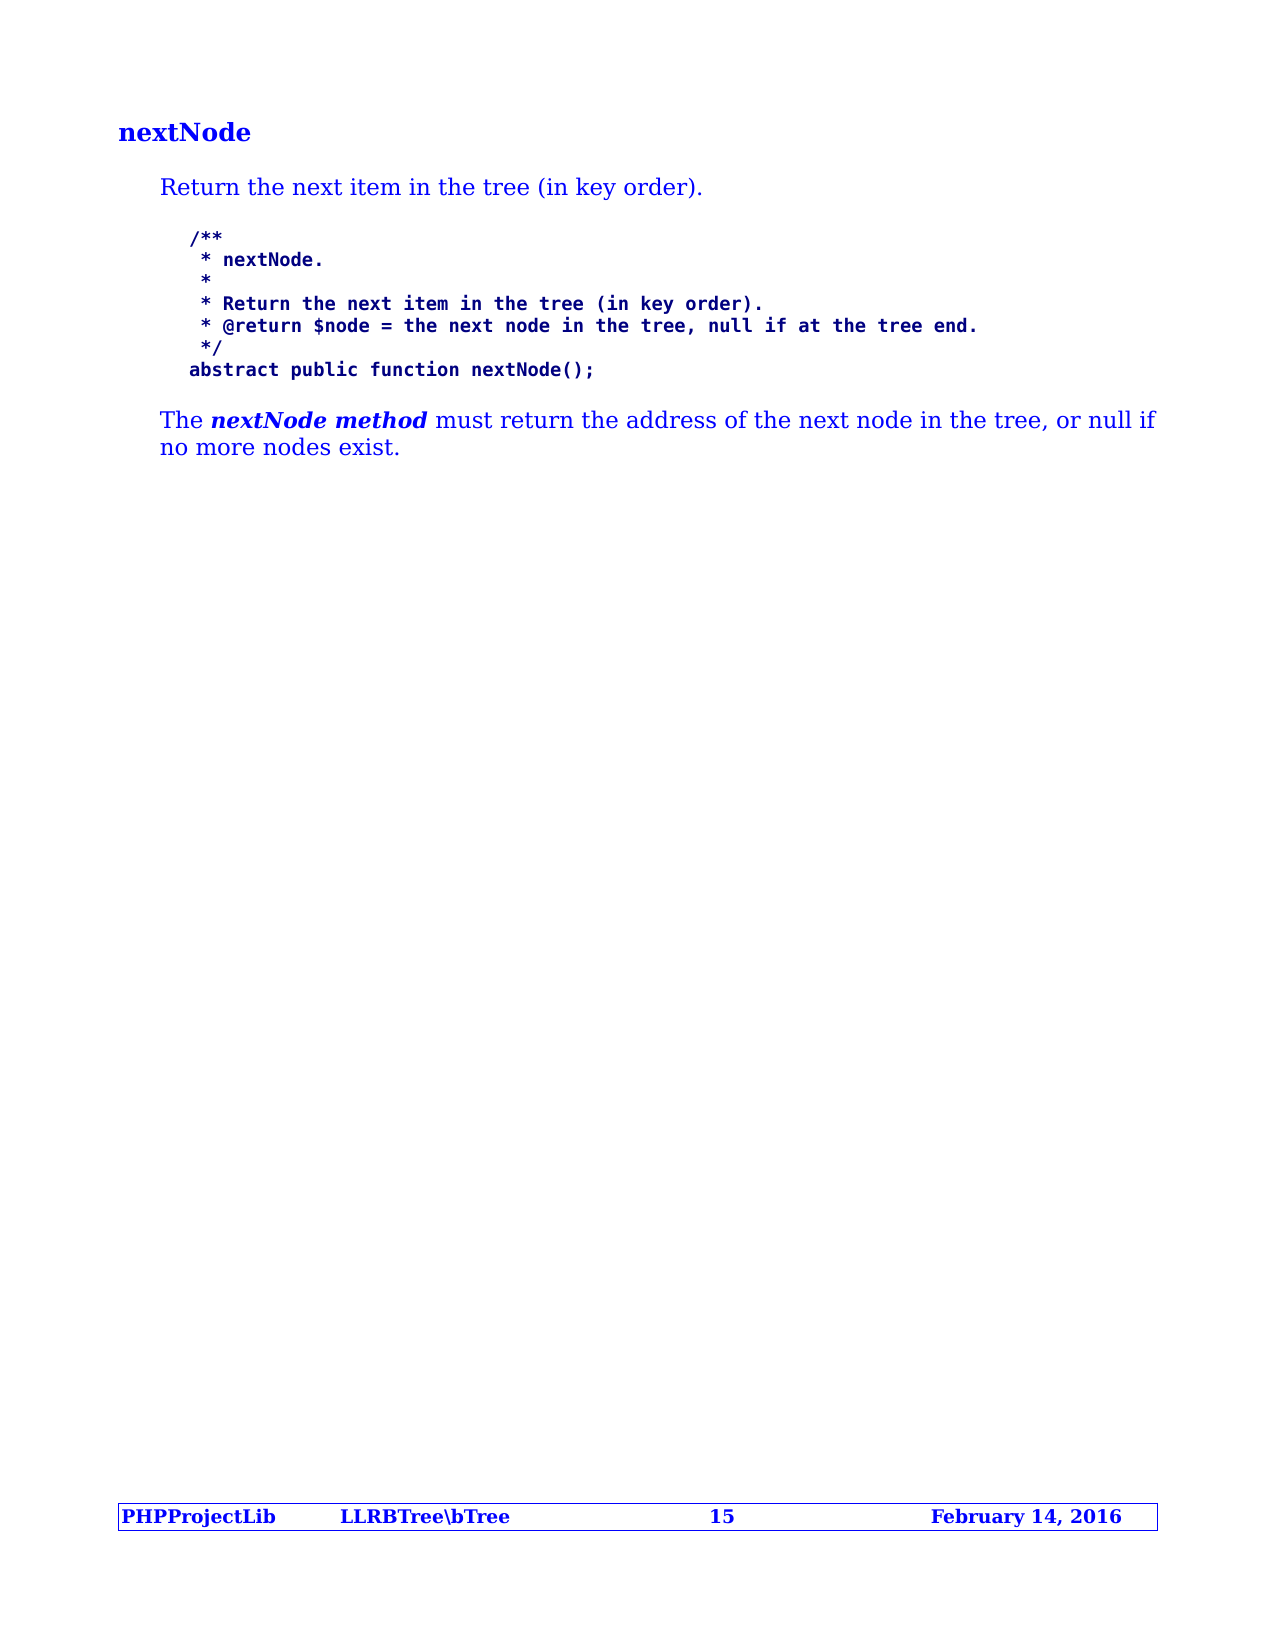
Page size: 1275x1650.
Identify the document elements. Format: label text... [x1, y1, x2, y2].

text The nextNode method must return the address of the next node in the tree, or null if no more nodes exist. [159, 407, 1157, 461]
list abstract public function nextNode(); [189, 359, 1157, 381]
list /** [189, 227, 1157, 249]
list */ [189, 337, 1157, 359]
list * [189, 271, 1157, 293]
list * @return $node = the next node in the tree, null if at the tree end. [189, 315, 1157, 337]
list * nextNode. [189, 249, 1157, 271]
text Return the next item in the tree (in key order). [159, 174, 1157, 201]
list * Return the next item in the tree (in key order). [189, 293, 1157, 315]
title nextNode [118, 118, 1157, 147]
